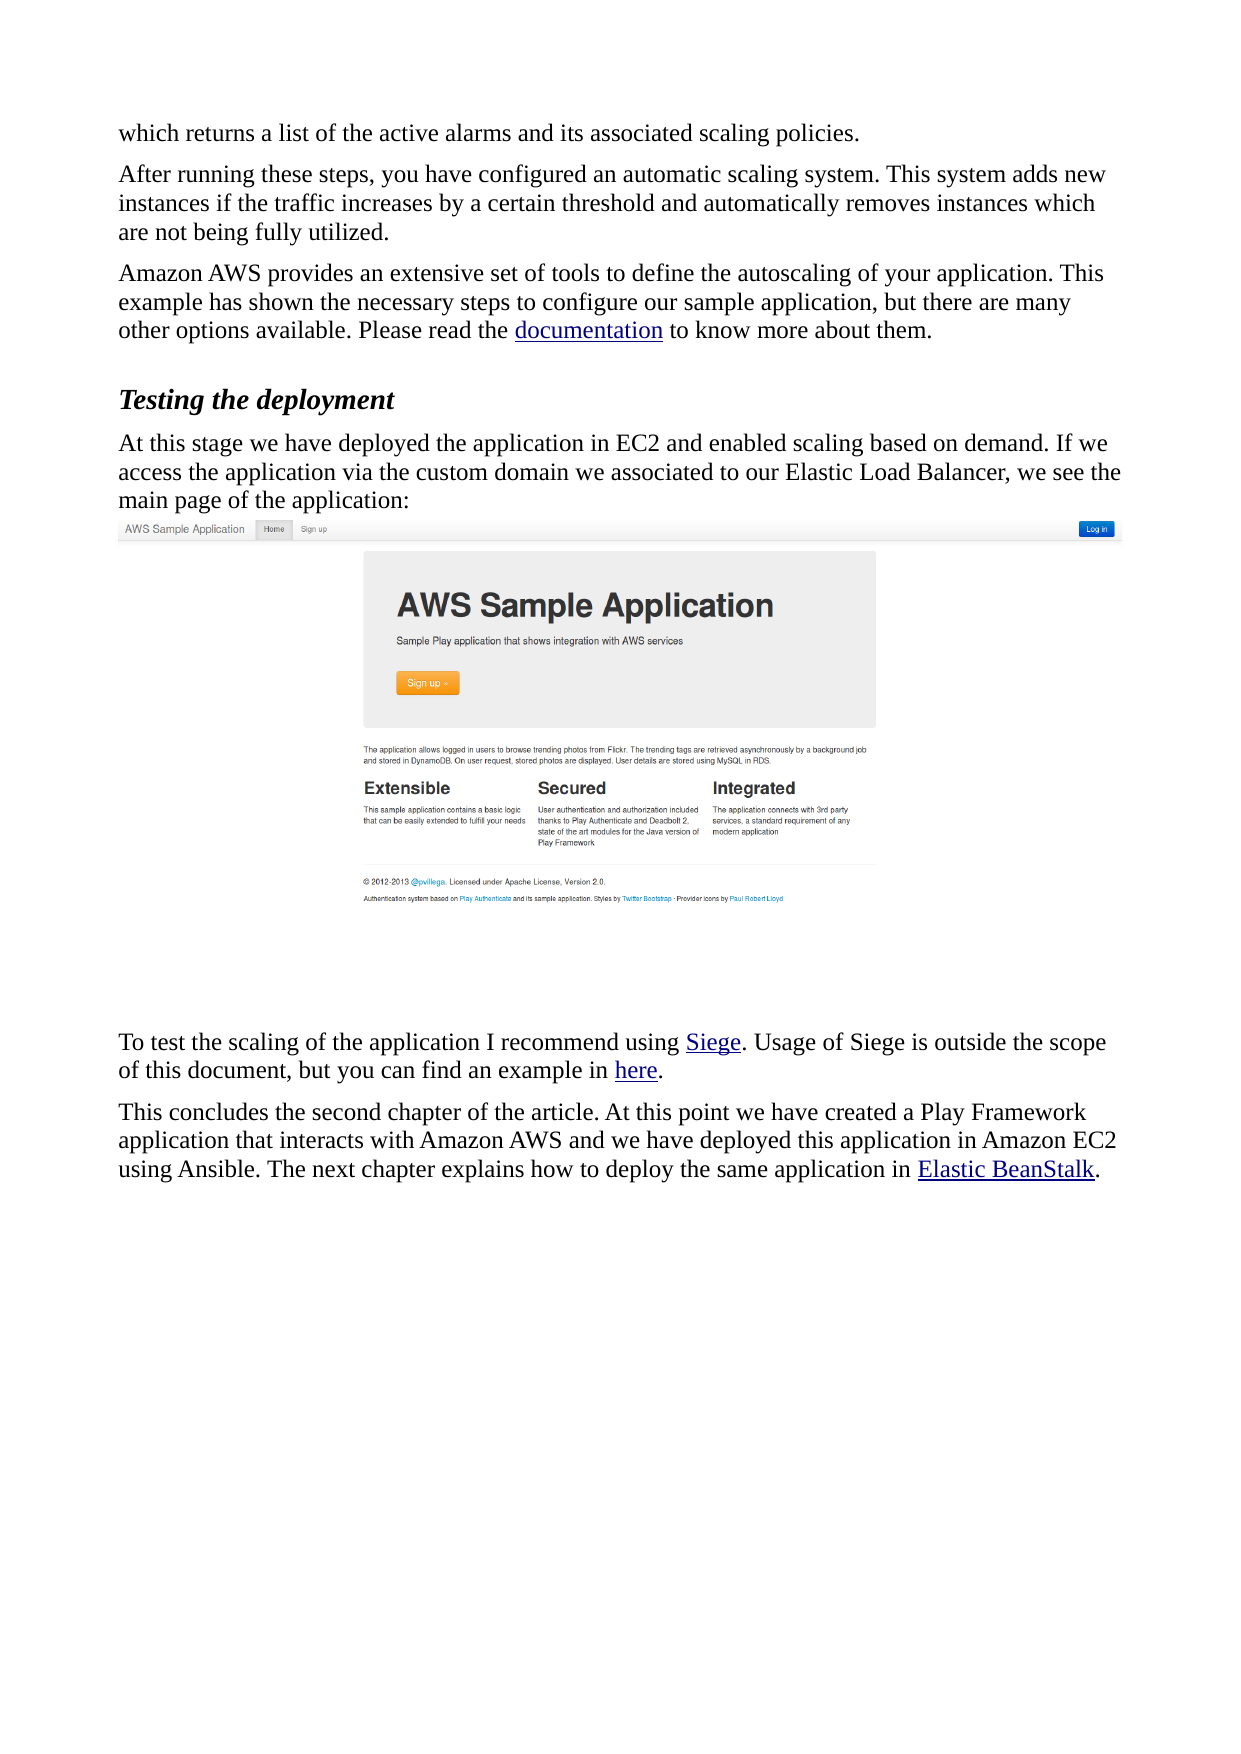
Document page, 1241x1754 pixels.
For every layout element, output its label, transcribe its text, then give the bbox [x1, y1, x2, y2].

subtitle Testing the deployment [118, 382, 1122, 415]
picture [118, 520, 1123, 915]
text This concludes the second chapter of the article. At this point we have created a Play Framework application that interacts with Amazon AWS and we have deployed this application in Amazon EC2 using Ansible. The next chapter explains how to deploy the same application in Elastic BeanStalk. [118, 1097, 1122, 1183]
text To test the scaling of the application I recommend using Siege. Usage of Siege is outside the scope of this document, but you can find an example in here. [118, 1027, 1122, 1084]
text Amazon AWS provides an extensive set of tools to define the autoscaling of your application. This example has shown the necessary steps to configure our sample application, but there are many other options available. Please read the documentation to know more about them. [118, 258, 1122, 344]
text which returns a list of the active alarms and its associated scaling policies. [118, 118, 1122, 147]
text After running these steps, you have configured an automatic scaling system. This system adds new instances if the traffic increases by a certain threshold and automatically removes instances which are not being fully utilized. [118, 159, 1122, 246]
text At this stage we have deployed the application in EC2 and enabled scaling based on demand. If we access the application via the custom domain we associated to our Elastic Load Balancer, we see the main page of the application: [118, 428, 1122, 514]
